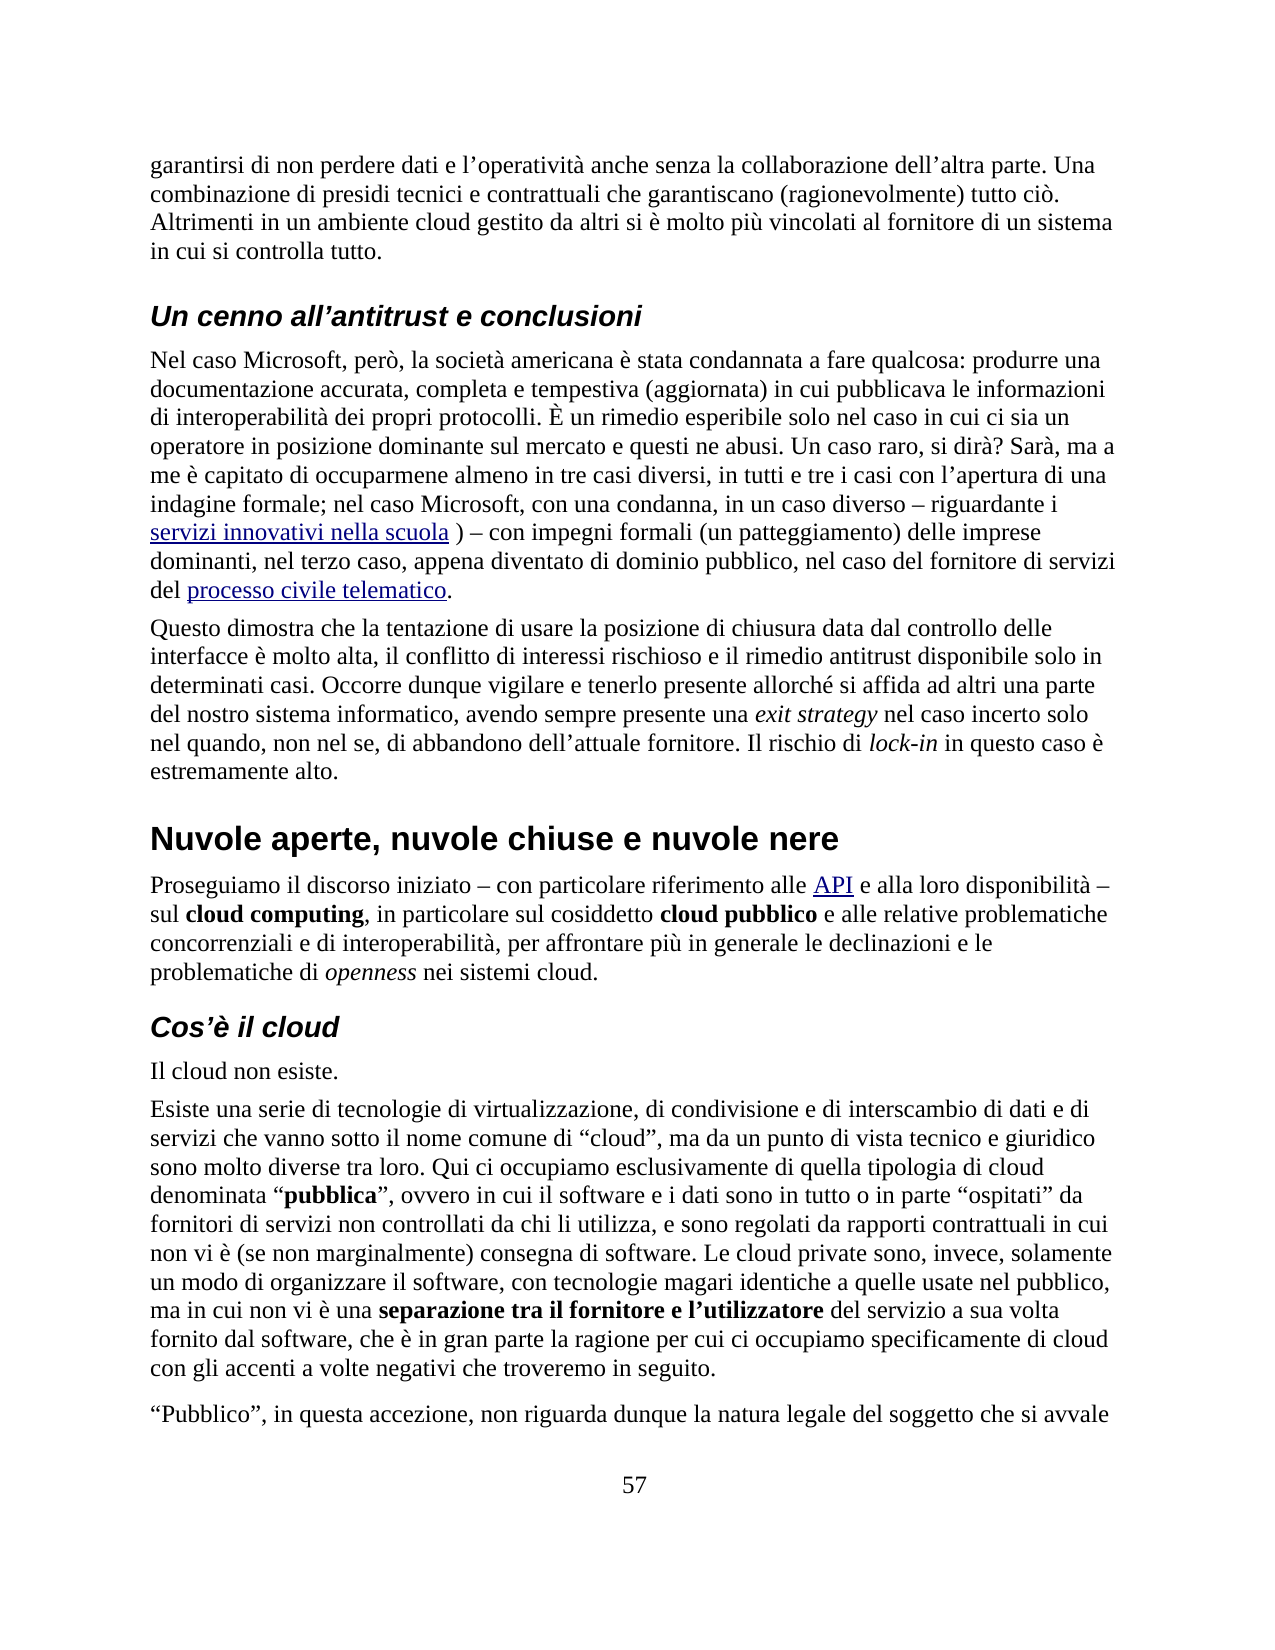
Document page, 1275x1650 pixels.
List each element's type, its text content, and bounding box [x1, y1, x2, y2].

text Esiste una serie di tecnologie di virtualizzazione, di condivisione e di interscambio di dati e di servizi che vanno sotto il nome comune di “cloud”, ma da un punto di vista tecnico e giuridico sono molto diverse tra loro. Qui ci occupiamo esclusivamente di quella tipologia di cloud denominata “pubblica”, ovvero in cui il software e i dati sono in tutto o in parte “ospitati” da fornitori di servizi non controllati da chi li utilizza, e sono regolati da rapporti contrattuali in cui non vi è (se non marginalmente) consegna di software. Le cloud private sono, invece, solamente un modo di organizzare il software, con tecnologie magari identiche a quelle usate nel pubblico, ma in cui non vi è una separazione tra il fornitore e l’utilizzatore del servizio a sua volta fornito dal software, che è in gran parte la ragione per cui ci occupiamo specificamente di cloud con gli accenti a volte negativi che troveremo in seguito. [150, 1094, 1125, 1382]
text “Pubblico”, in questa accezione, non riguarda dunque la natura legale del soggetto che si avvale [150, 1399, 1125, 1428]
text Il cloud non esiste. [150, 1056, 1125, 1085]
subtitle Cos’è il cloud [150, 1010, 1125, 1044]
text Nel caso Microsoft, però, la società americana è stata condannata a fare qualcosa: produrre una documentazione accurata, completa e tempestiva (aggiornata) in cui pubblicava le informazioni di interoperabilità dei propri protocolli. È un rimedio esperibile solo nel caso in cui ci sia un operatore in posizione dominante sul mercato e questi ne abusi. Un caso raro, si dirà? Sarà, ma a me è capitato di occuparmene almeno in tre casi diversi, in tutti e tre i casi con l’apertura di una indagine formale; nel caso Microsoft, con una condanna, in un caso diverso – riguardante i servizi innovativi nella scuola ) – con impegni formali (un patteggiamento) delle imprese dominanti, nel terzo caso, appena diventato di dominio pubblico, nel caso del fornitore di servizi del processo civile telematico. [150, 345, 1125, 604]
subtitle Un cenno all’antitrust e conclusioni [150, 299, 1125, 332]
subtitle Nuvole aperte, nuvole chiuse e nuvole nere [150, 819, 1125, 858]
text garantirsi di non perdere dati e l’operatività anche senza la collaborazione dell’altra parte. Una combinazione di presidi tecnici e contrattuali che garantiscano (ragionevolmente) tutto ciò. Altrimenti in un ambiente cloud gestito da altri si è molto più vincolati al fornitore di un sistema in cui si controlla tutto. [150, 150, 1125, 265]
text Proseguiamo il discorso iniziato – con particolare riferimento alle API e alla loro disponibilità – sul cloud computing, in particolare sul cosiddetto cloud pubblico e alle relative problematiche concorrenziali e di interoperabilità, per affrontare più in generale le declinazioni e le problematiche di openness nei sistemi cloud. [150, 870, 1125, 985]
text Questo dimostra che la tentazione di usare la posizione di chiusura data dal controllo delle interfacce è molto alta, il conflitto di interessi rischioso e il rimedio antitrust disponibile solo in determinati casi. Occorre dunque vigilare e tenerlo presente allorché si affida ad altri una parte del nostro sistema informatico, avendo sempre presente una exit strategy nel caso incerto solo nel quando, non nel se, di abbandono dell’attuale fornitore. Il rischio di lock-in in questo caso è estremamente alto. [150, 613, 1125, 785]
